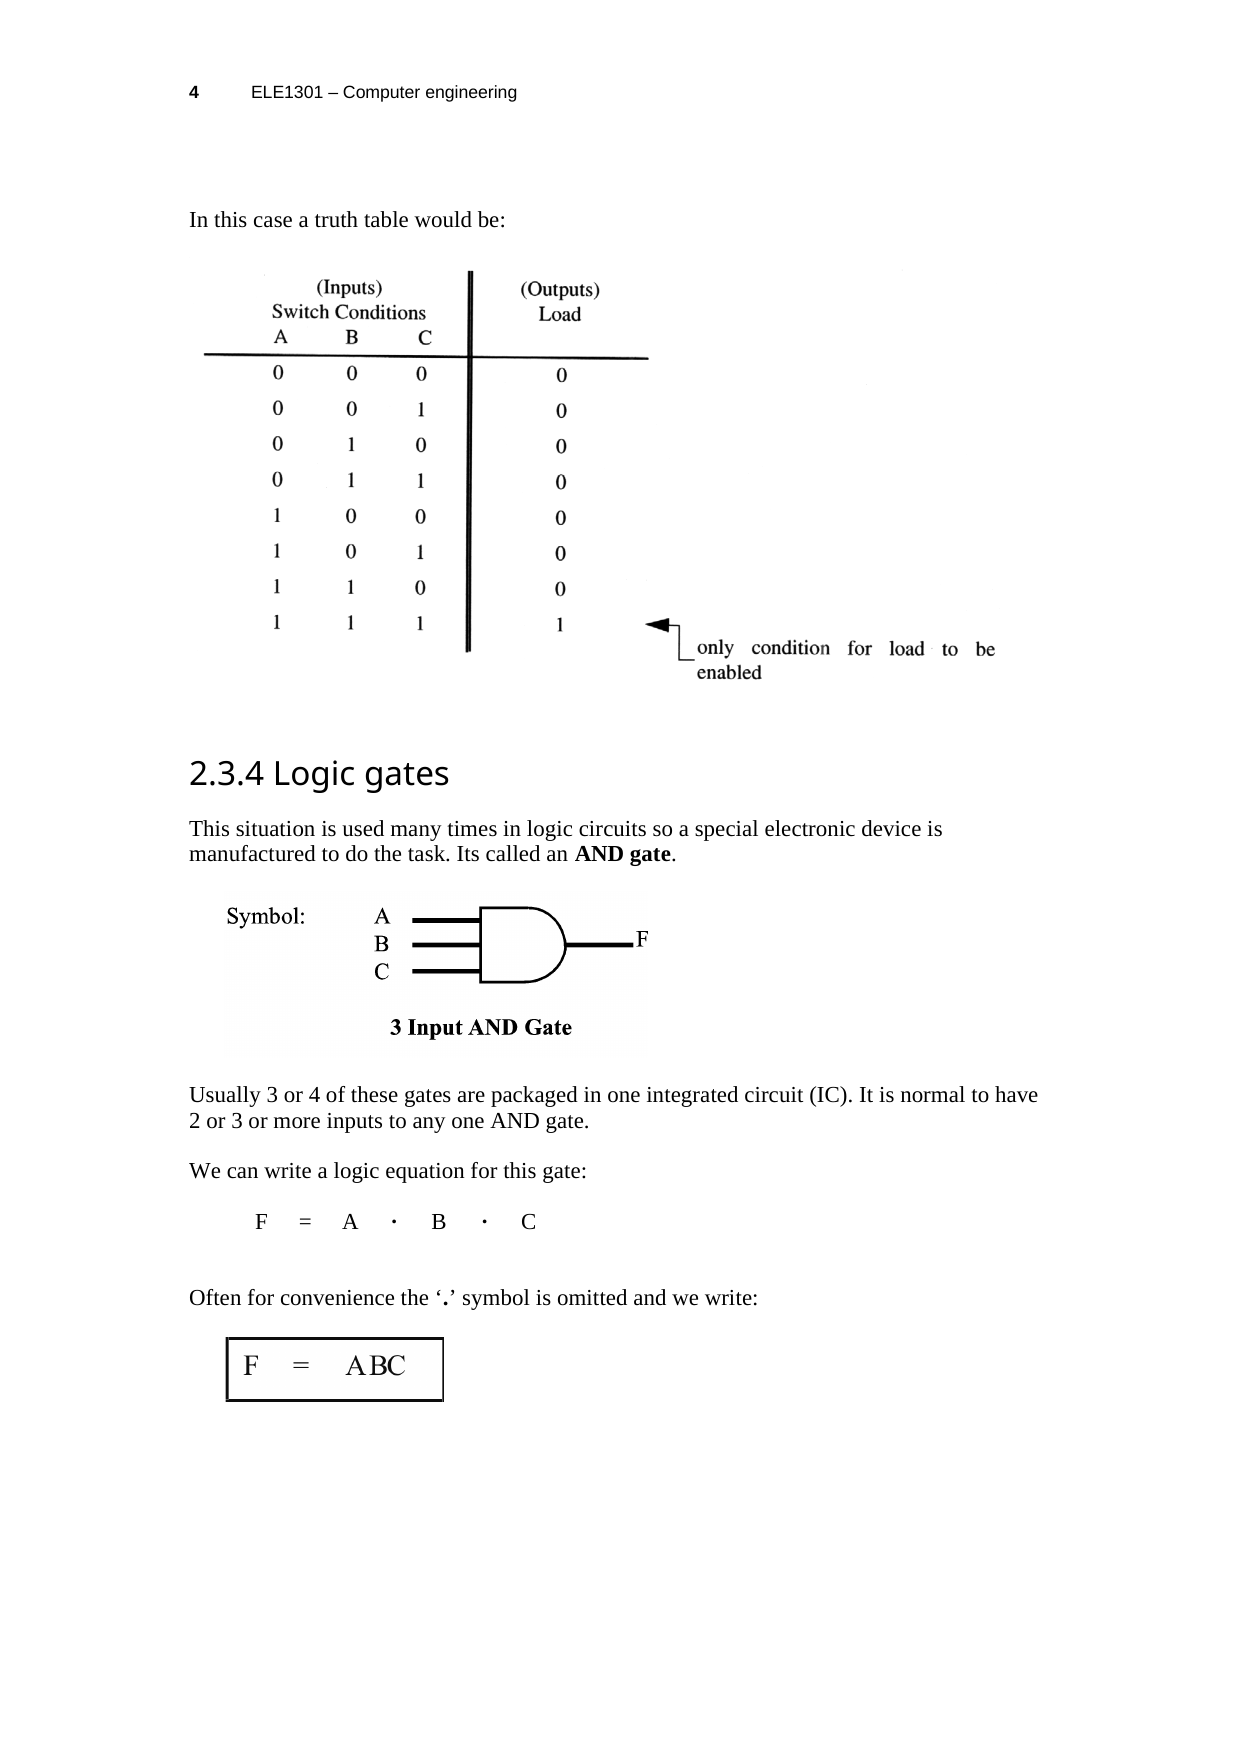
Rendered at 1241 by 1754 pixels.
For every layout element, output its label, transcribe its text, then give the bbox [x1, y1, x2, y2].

picture [224, 1335, 444, 1403]
table_header B [415, 1209, 462, 1234]
picture [224, 891, 649, 1058]
table_header F [240, 1209, 282, 1234]
text In this case a truth table would be: [189, 207, 1051, 232]
text This situation is used many times in logic circuits so a special electronic device is manufactured to do the task. Its called an AND gate. [189, 816, 1051, 867]
table_header ∙ [373, 1209, 415, 1234]
text We can write a logic equation for this gate: [189, 1158, 1051, 1184]
text Usually 3 or 4 of these gates are packaged in one integrated circuit (IC). It is normal to have 2 or 3 or more inputs to any one AND gate. [189, 1082, 1051, 1133]
picture [188, 257, 1017, 696]
table_header C [507, 1209, 550, 1234]
table_header ∙ [462, 1209, 507, 1234]
text Often for convenience the ‘.’ symbol is omitted and we write: [189, 1285, 1051, 1311]
table_header A [328, 1209, 373, 1234]
subtitle Logic gates [189, 749, 1051, 795]
table_header = [282, 1209, 327, 1234]
